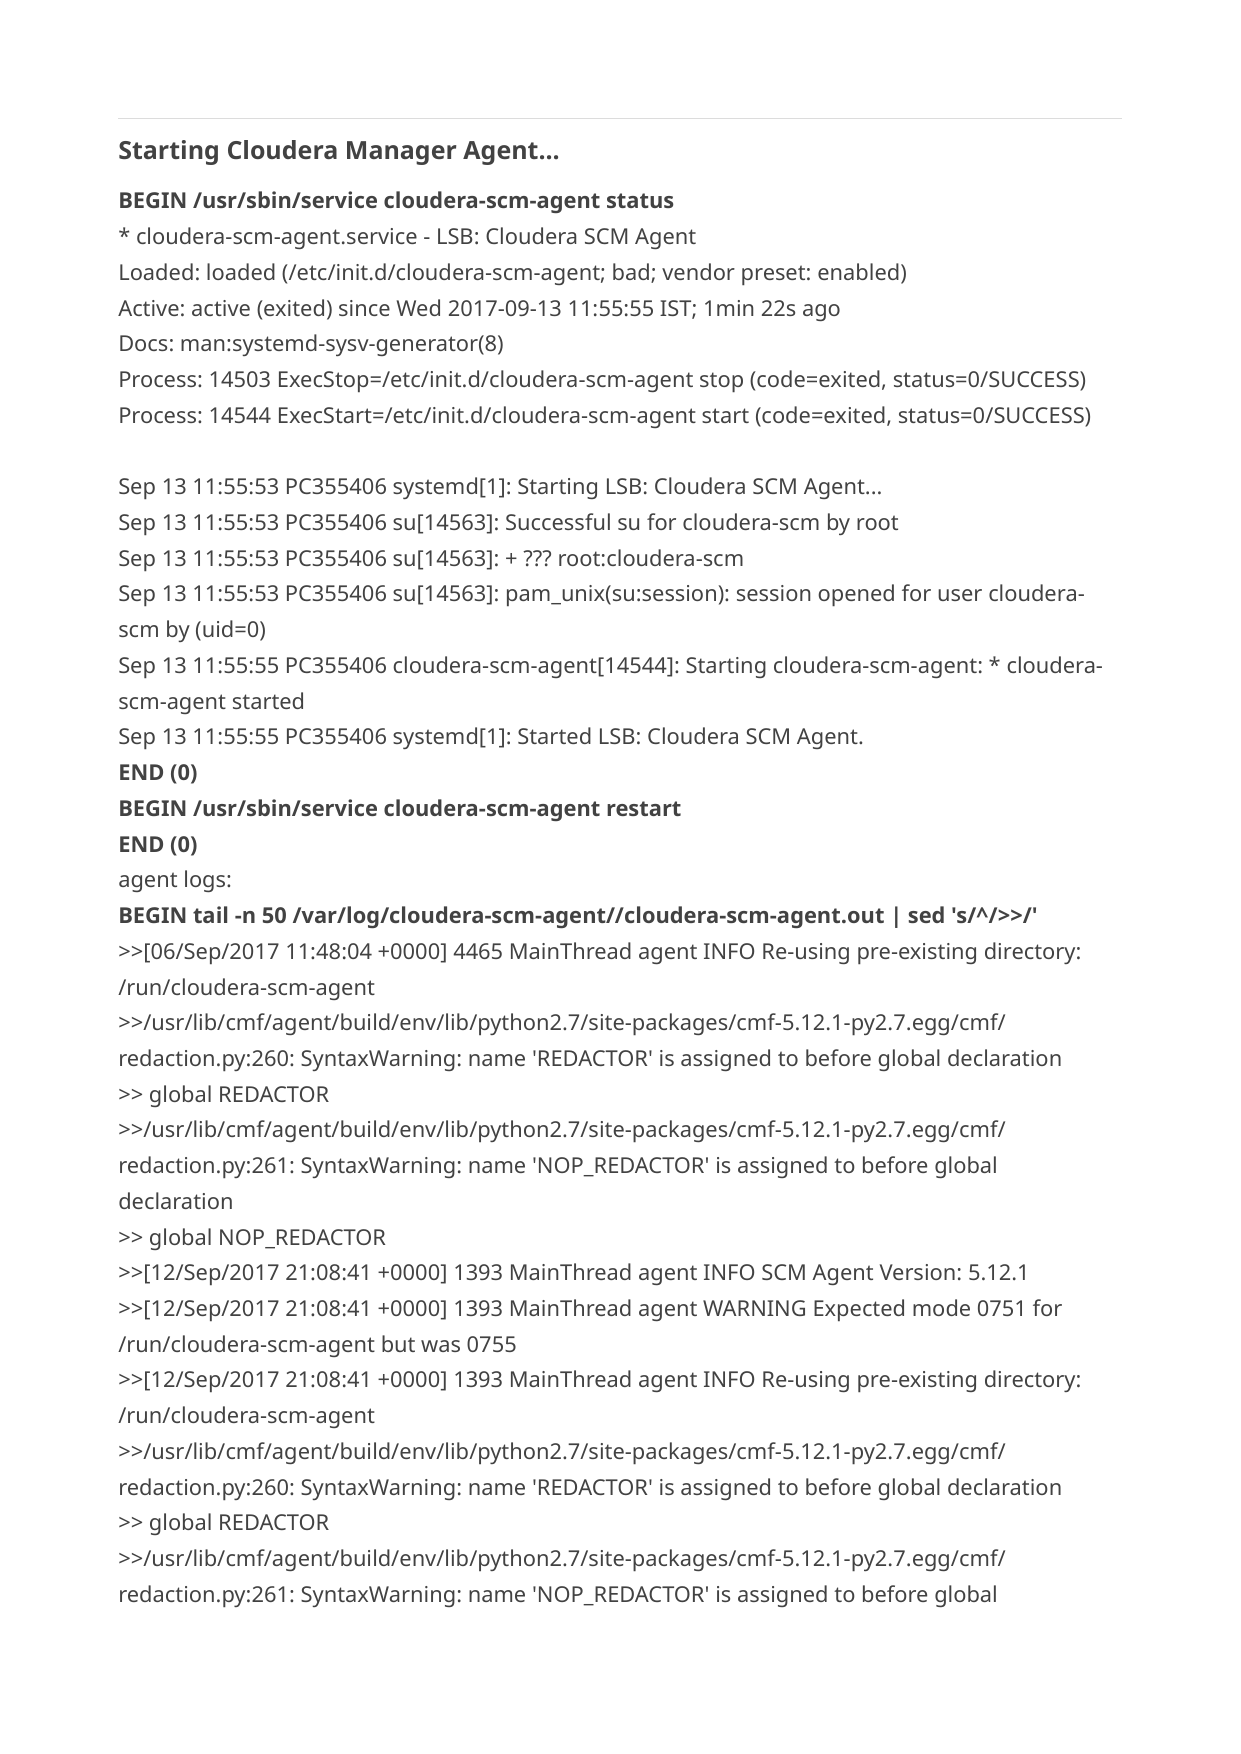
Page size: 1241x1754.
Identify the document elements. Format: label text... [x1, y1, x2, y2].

subtitle Starting Cloudera Manager Agent... [118, 119, 1122, 167]
text BEGIN /usr/sbin/service cloudera-scm-agent status * cloudera-scm-agent.service - LSB: Cloudera SCM Agent Loaded: loaded (/etc/init.d/cloudera-scm-agent; bad; vendor preset: enabled) Active: active (exited) since Wed 2017-09-13 11:55:55 IST; 1min 22s ago Docs: man:systemd-sysv-generator(8) Process: 14503 ExecStop=/etc/init.d/cloudera-scm-agent stop (code=exited, status=0/SUCCESS) Process: 14544 ExecStart=/etc/init.d/cloudera-scm-agent start (code=exited, status=0/SUCCESS) Sep 13 11:55:53 PC355406 systemd[1]: Starting LSB: Cloudera SCM Agent... Sep 13 11:55:53 PC355406 su[14563]: Successful su for cloudera-scm by root Sep 13 11:55:53 PC355406 su[14563]: + ??? root:cloudera-scm Sep 13 11:55:53 PC355406 su[14563]: pam_unix(su:session): session opened for user cloudera-scm by (uid=0) Sep 13 11:55:55 PC355406 cloudera-scm-agent[14544]: Starting cloudera-scm-agent: * cloudera-scm-agent started Sep 13 11:55:55 PC355406 systemd[1]: Started LSB: Cloudera SCM Agent. END (0) BEGIN /usr/sbin/service cloudera-scm-agent restart END (0) agent logs: BEGIN tail -n 50 /var/log/cloudera-scm-agent//cloudera-scm-agent.out | sed 's/^/>>/' >>[06/Sep/2017 11:48:04 +0000] 4465 MainThread agent INFO Re-using pre-existing directory: /run/cloudera-scm-agent >>/usr/lib/cmf/agent/build/env/lib/python2.7/site-packages/cmf-5.12.1-py2.7.egg/cmf/redaction.py:260: SyntaxWarning: name 'REDACTOR' is assigned to before global declaration >> global REDACTOR >>/usr/lib/cmf/agent/build/env/lib/python2.7/site-packages/cmf-5.12.1-py2.7.egg/cmf/redaction.py:261: SyntaxWarning: name 'NOP_REDACTOR' is assigned to before global declaration >> global NOP_REDACTOR >>[12/Sep/2017 21:08:41 +0000] 1393 MainThread agent INFO SCM Agent Version: 5.12.1 >>[12/Sep/2017 21:08:41 +0000] 1393 MainThread agent WARNING Expected mode 0751 for /run/cloudera-scm-agent but was 0755 >>[12/Sep/2017 21:08:41 +0000] 1393 MainThread agent INFO Re-using pre-existing directory: /run/cloudera-scm-agent >>/usr/lib/cmf/agent/build/env/lib/python2.7/site-packages/cmf-5.12.1-py2.7.egg/cmf/redaction.py:260: SyntaxWarning: name 'REDACTOR' is assigned to before global declaration >> global REDACTOR >>/usr/lib/cmf/agent/build/env/lib/python2.7/site-packages/cmf-5.12.1-py2.7.egg/cmf/redaction.py:261: SyntaxWarning: name 'NOP_REDACTOR' is assigned to before global [118, 185, 1122, 1609]
